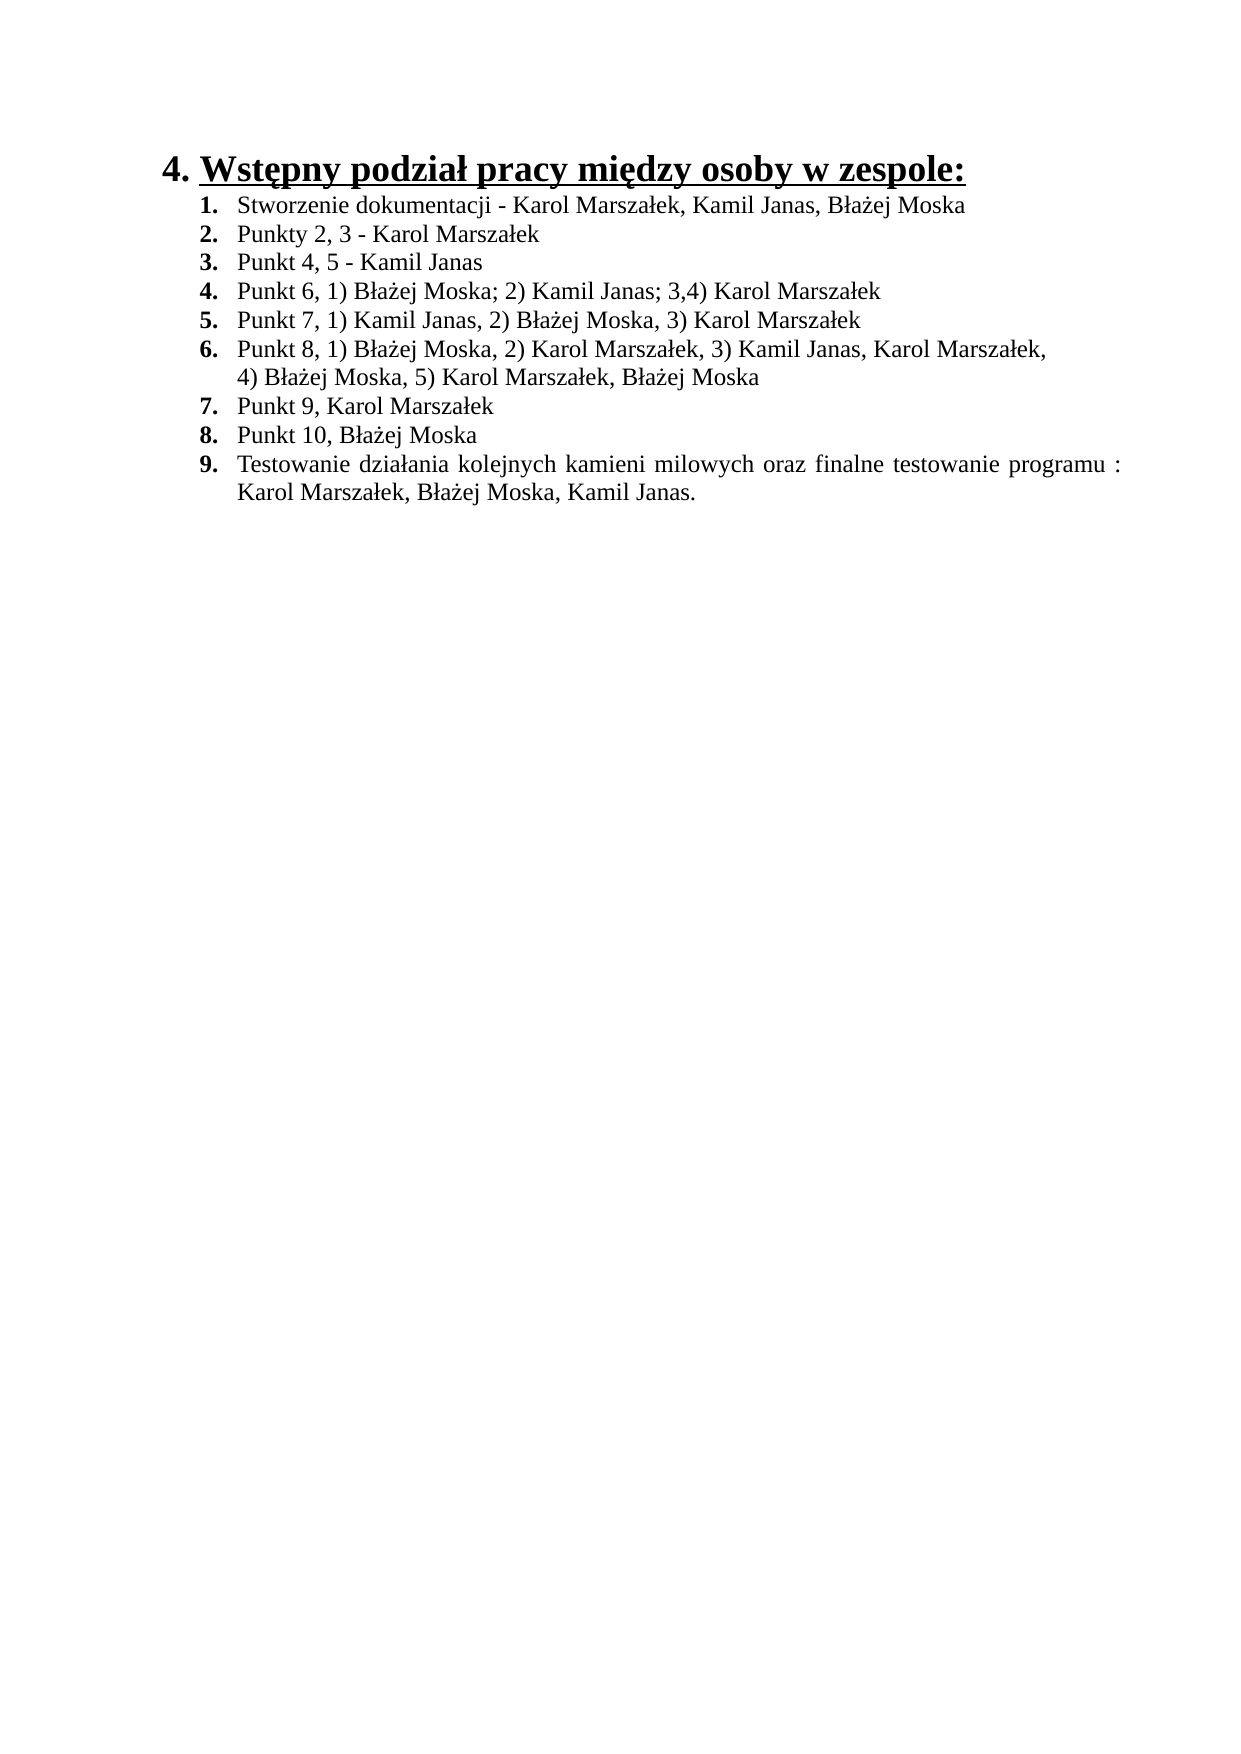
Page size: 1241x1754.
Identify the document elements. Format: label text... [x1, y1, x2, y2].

list Punkt 4, 5 - Kamil Janas [199, 247, 1122, 276]
list Punkt 9, Karol Marszałek [199, 391, 1122, 420]
list 4) Błażej Moska, 5) Karol Marszałek, Błażej Moska [199, 362, 1122, 391]
list Punkty 2, 3 - Karol Marszałek [199, 219, 1122, 247]
list Punkt 6, 1) Błażej Moska; 2) Kamil Janas; 3,4) Karol Marszałek [199, 276, 1122, 305]
list Testowanie działania kolejnych kamieni milowych oraz finalne testowanie programu : Karol Marszałek, Błażej Moska, Kamil Janas. [199, 449, 1122, 506]
list Punkt 7, 1) Kamil Janas, 2) Błażej Moska, 3) Karol Marszałek [199, 305, 1122, 334]
list Stworzenie dokumentacji - Karol Marszałek, Kamil Janas, Błażej Moska [199, 190, 1122, 219]
list Punkt 8, 1) Błażej Moska, 2) Karol Marszałek, 3) Kamil Janas, Karol Marszałek, [199, 334, 1122, 362]
list Wstępny podział pracy między osoby w zespole: [162, 147, 1122, 190]
list Punkt 10, Błażej Moska [199, 420, 1122, 449]
